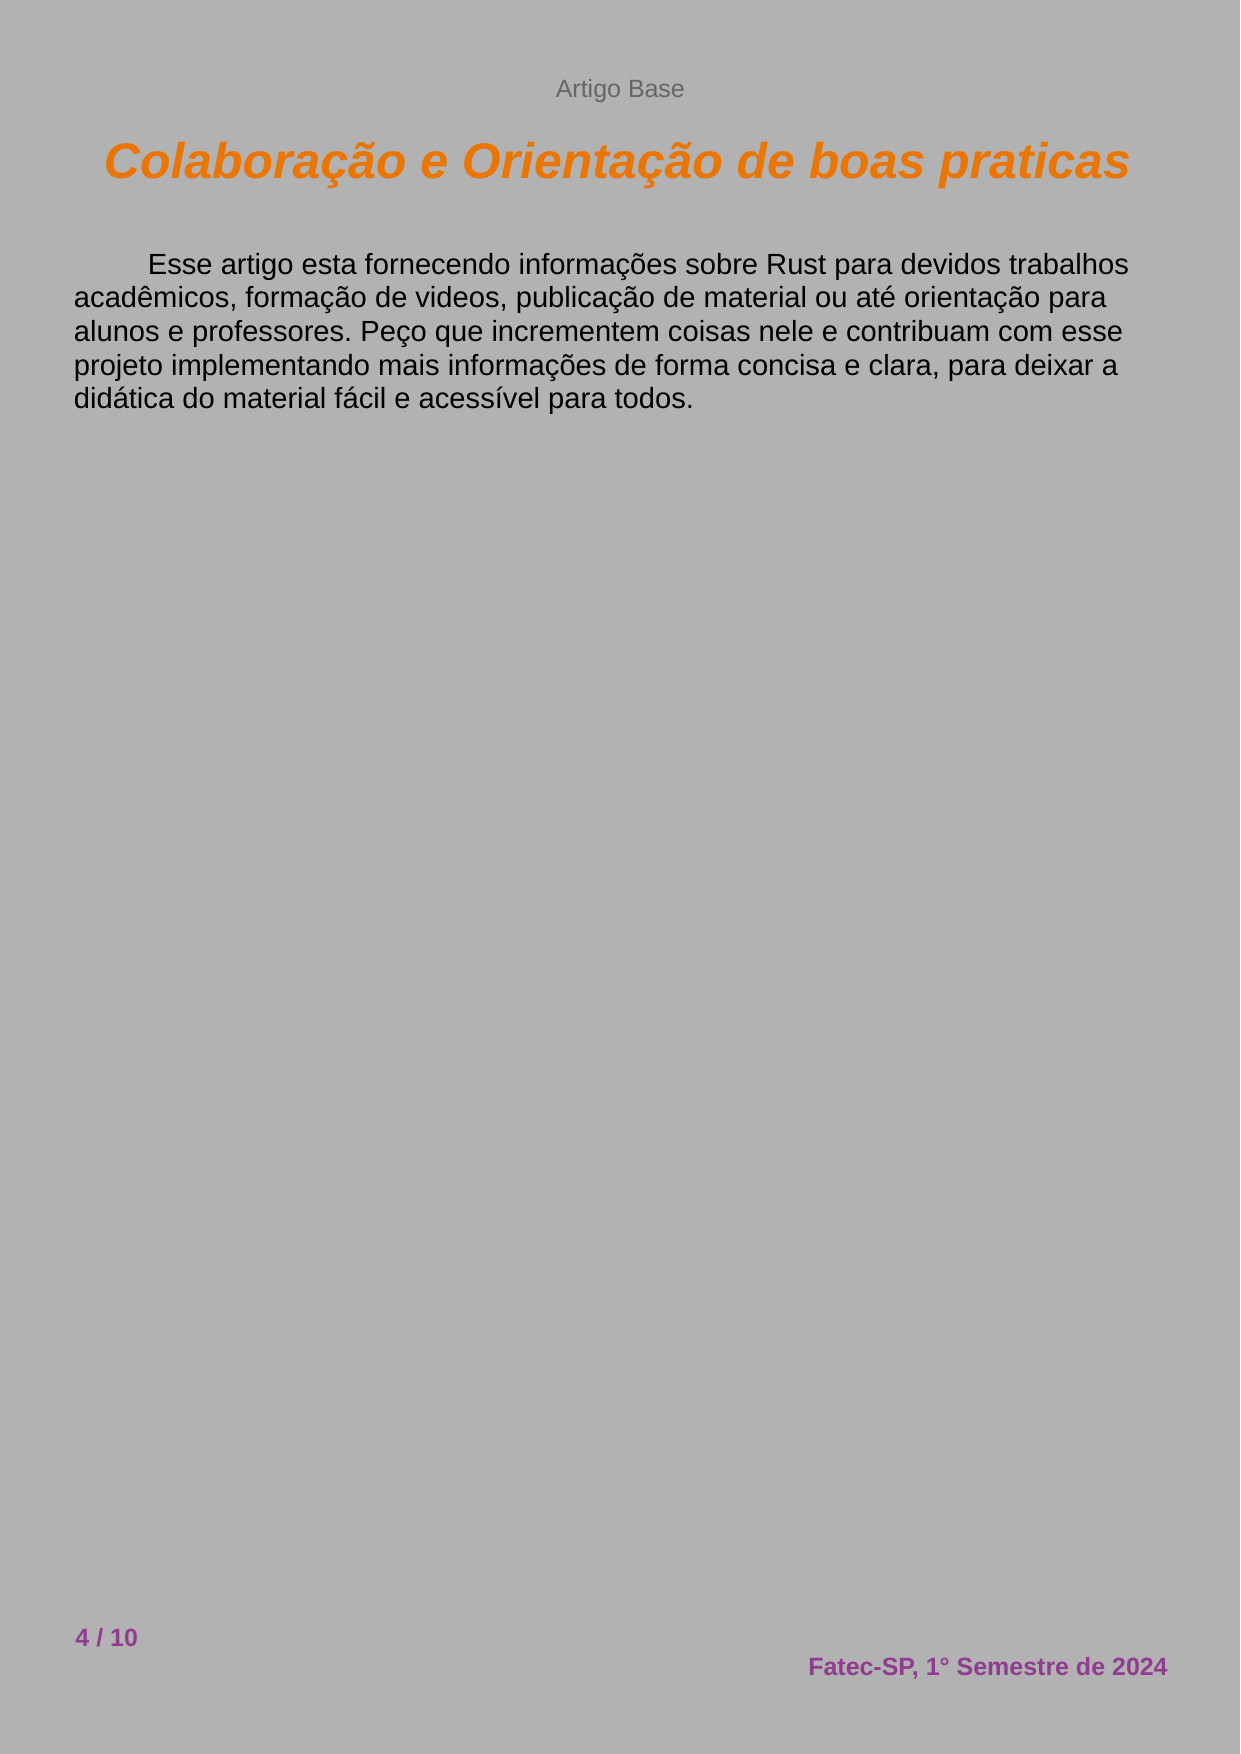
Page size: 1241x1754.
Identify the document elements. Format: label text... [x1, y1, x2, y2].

text Colaboração e Orientação de boas praticas [74, 132, 1166, 189]
text Esse artigo esta fornecendo informações sobre Rust para devidos trabalhos acadêmicos, formação de videos, publicação de material ou até orientação para alunos e professores. Peço que incrementem coisas nele e contribuam com esse projeto implementando mais informações de forma concisa e clara, para deixar a didática do material fácil e acessível para todos. [74, 247, 1166, 415]
